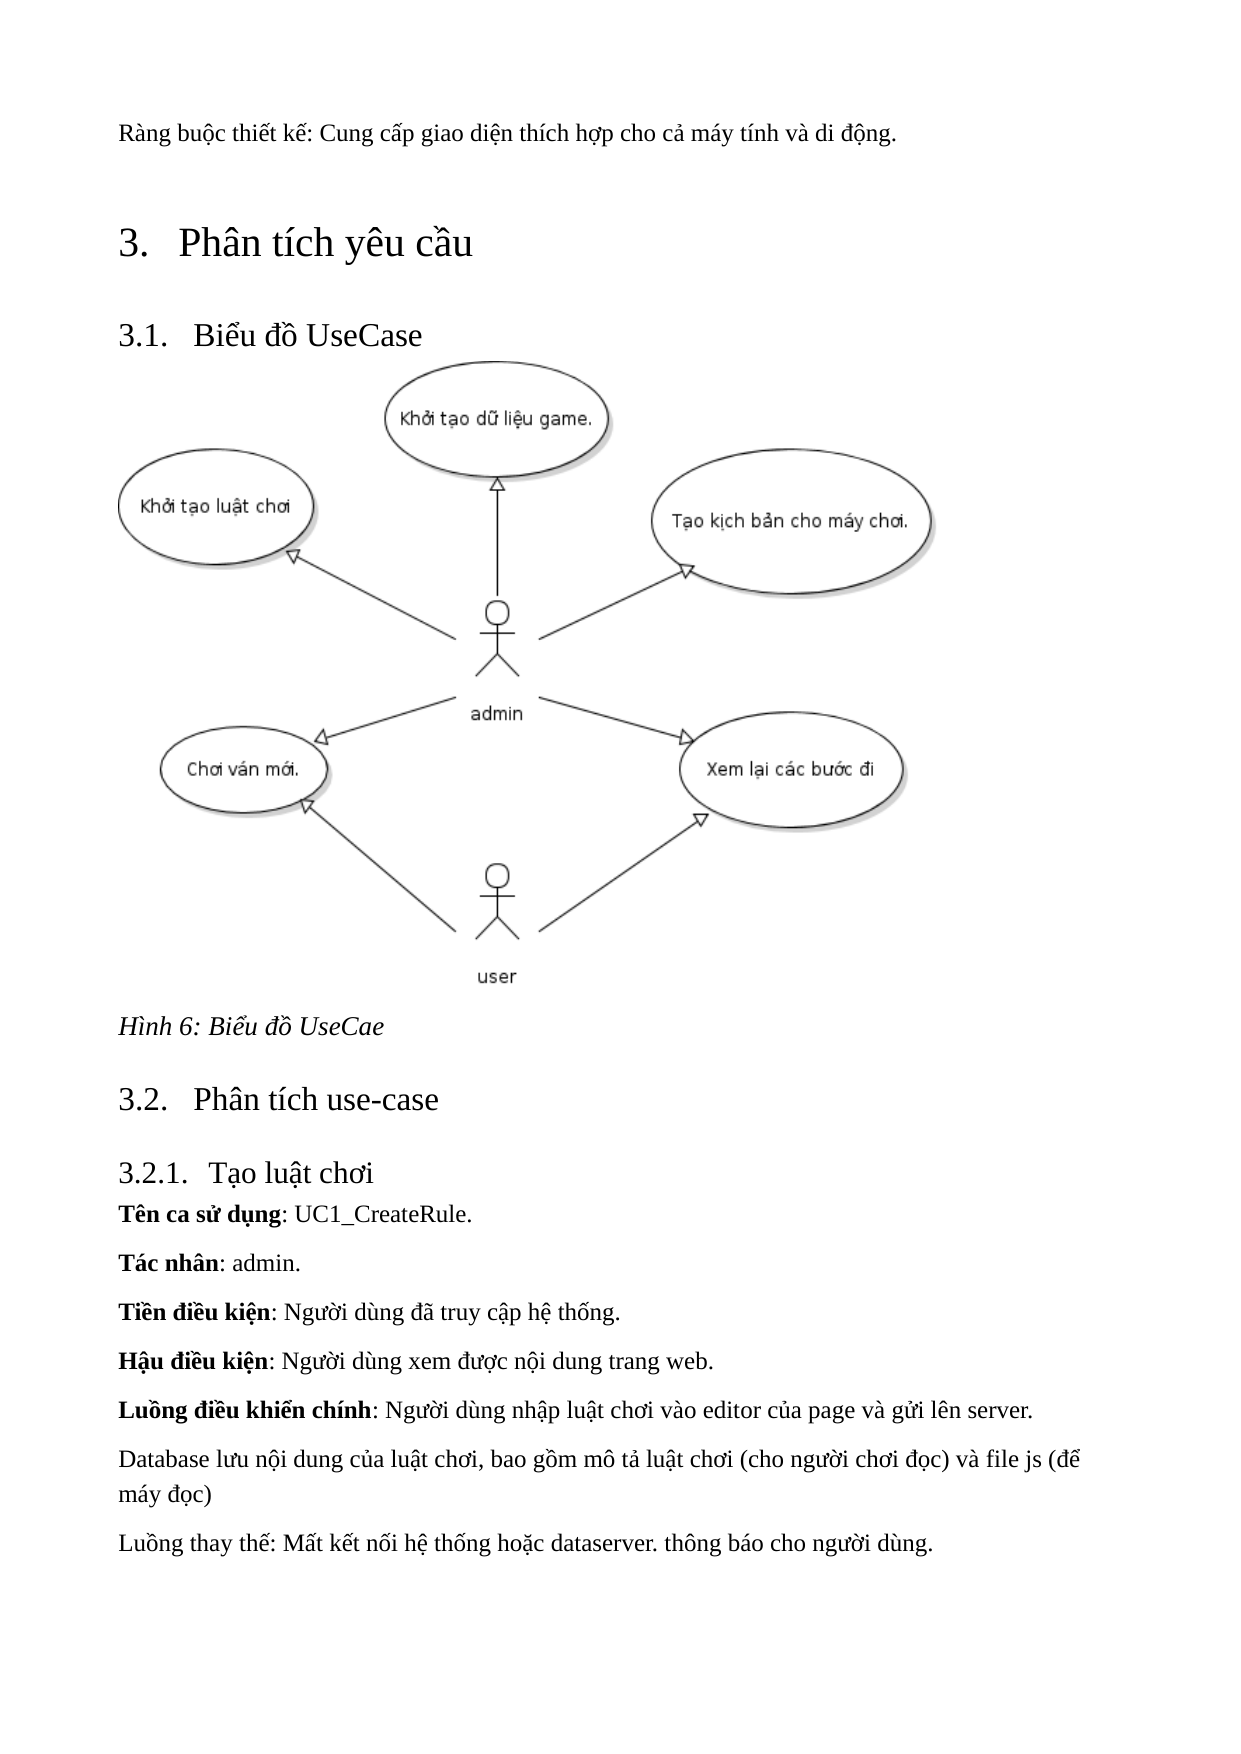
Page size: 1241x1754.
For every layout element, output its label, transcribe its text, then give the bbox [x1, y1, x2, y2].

text Tác nhân: admin. [118, 1248, 1122, 1277]
text Luồng thay thế: Mất kết nối hệ thống hoặc dataserver. thông báo cho người dùng. [118, 1528, 1122, 1557]
subtitle Tạo luật chơi [118, 1155, 1122, 1191]
text Database lưu nội dung của luật chơi, bao gồm mô tả luật chơi (cho người chơi đọc) và file js (để máy đọc) [118, 1444, 1122, 1507]
subtitle Biểu đồ UseCase [118, 315, 1122, 353]
subtitle Phân tích use-case [118, 1079, 1122, 1117]
text Luồng điều khiển chính: Người dùng nhập luật chơi vào editor của page và gửi lên server. [118, 1395, 1122, 1424]
text Hình 6: Biểu đồ UseCae [118, 1010, 1122, 1041]
text Tiền điều kiện: Người dùng đã truy cập hệ thống. [118, 1297, 1122, 1326]
subtitle Phân tích yêu cầu [118, 217, 1122, 265]
text Hậu điều kiện: Người dùng xem được nội dung trang web. [118, 1346, 1122, 1375]
text Tên ca sử dụng: UC1_CreateRule. [118, 1199, 1122, 1228]
text Ràng buộc thiết kế: Cung cấp giao diện thích hợp cho cả máy tính và di động. [118, 118, 1122, 147]
picture [118, 361, 939, 1011]
